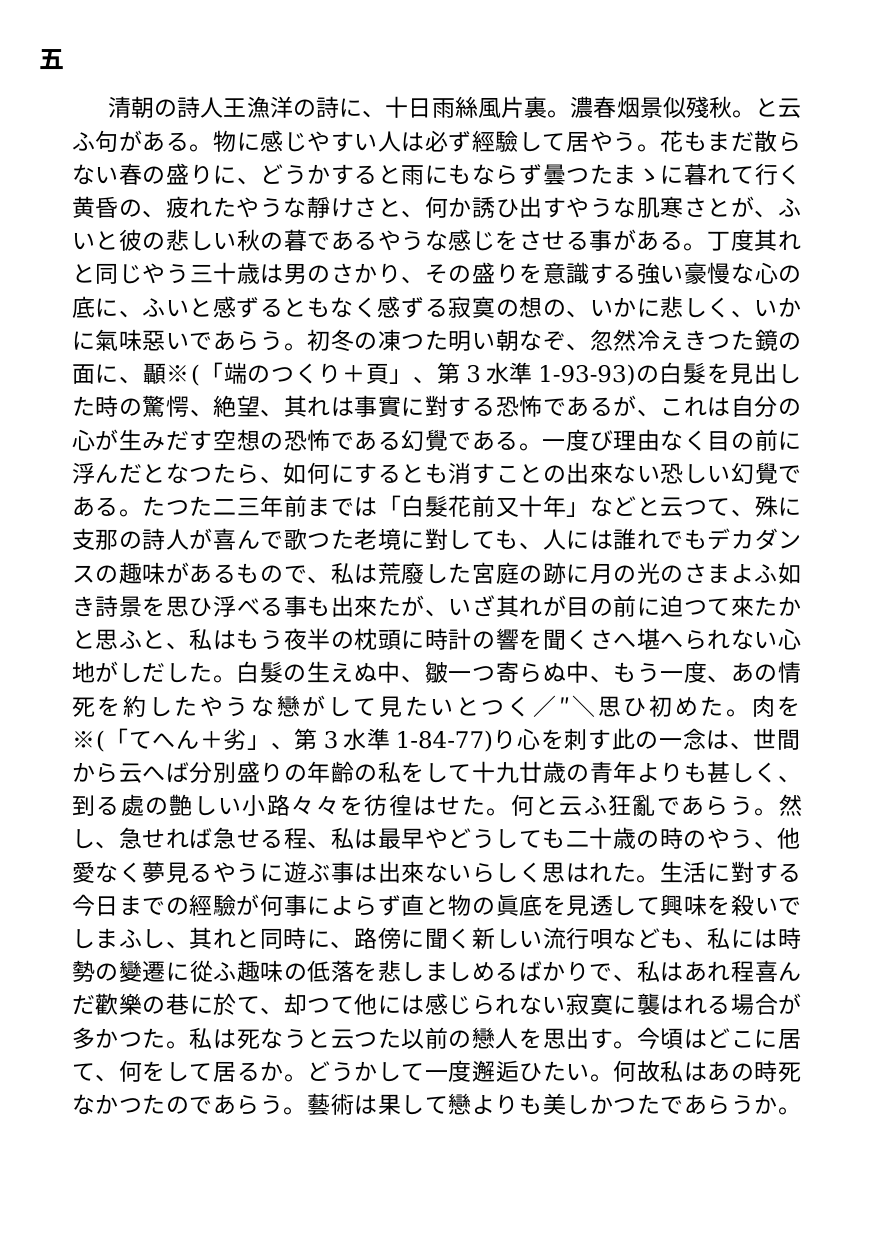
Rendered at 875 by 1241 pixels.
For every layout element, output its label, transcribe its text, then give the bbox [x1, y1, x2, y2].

subtitle 五 [36, 36, 838, 78]
text 清朝の詩人王漁洋の詩に、十日雨絲風片裏。濃春烟景似殘秋。と云ふ句がある。物に感じやすい人は必ず經驗して居やう。花もまだ散らない春の盛りに、どうかすると雨にもならず曇つたまゝに暮れて行く黄昏の、疲れたやうな靜けさと、何か誘ひ出すやうな肌寒さとが、ふいと彼の悲しい秋の暮であるやうな感じをさせる事がある。丁度其れと同じやう三十歳は男のさかり、その盛りを意識する強い豪慢な心の底に、ふいと感ずるともなく感ずる寂寞の想の、いかに悲しく、いかに氣味惡いであらう。初冬の凍つた明い朝なぞ、忽然冷えきつた鏡の面に、顳※(「端のつくり＋頁」、第3水準1-93-93)の白髮を見出した時の驚愕、絶望、其れは事實に對する恐怖であるが、これは自分の心が生みだす空想の恐怖である幻覺である。一度び理由なく目の前に浮んだとなつたら、如何にするとも消すことの出來ない恐しい幻覺である。たつた二三年前までは「白髮花前又十年」などと云つて、殊に支那の詩人が喜んで歌つた老境に對しても、人には誰れでもデカダンスの趣味があるもので、私は荒廢した宮庭の跡に月の光のさまよふ如き詩景を思ひ浮べる事も出來たが、いざ其れが目の前に迫つて來たかと思ふと、私はもう夜半の枕頭に時計の響を聞くさへ堪へられない心地がしだした。白髮の生えぬ中、皺一つ寄らぬ中、もう一度、あの情死を約したやうな戀がして見たいとつく／″＼思ひ初めた。肉を※(「てへん＋劣」、第3水準1-84-77)り心を刺す此の一念は、世間から云へば分別盛りの年齡の私をして十九廿歳の青年よりも甚しく、到る處の艶しい小路々々を彷徨はせた。何と云ふ狂亂であらう。然し、急せれば急せる程、私は最早やどうしても二十歳の時のやう、他愛なく夢見るやうに遊ぶ事は出來ないらしく思はれた。生活に對する今日までの經驗が何事によらず直と物の眞底を見透して興味を殺いでしまふし、其れと同時に、路傍に聞く新しい流行唄なども、私には時勢の變遷に從ふ趣味の低落を悲しましめるばかりで、私はあれ程喜んだ歡樂の巷に於て、却つて他には感じられない寂寞に襲はれる場合が多かつた。私は死なうと云つた以前の戀人を思出す。今頃はどこに居て、何をして居るか。どうかして一度邂逅ひたい。何故私はあの時死なかつたのであらう。藝術は果して戀よりも美しかつたであらうか。 [72, 90, 802, 1120]
